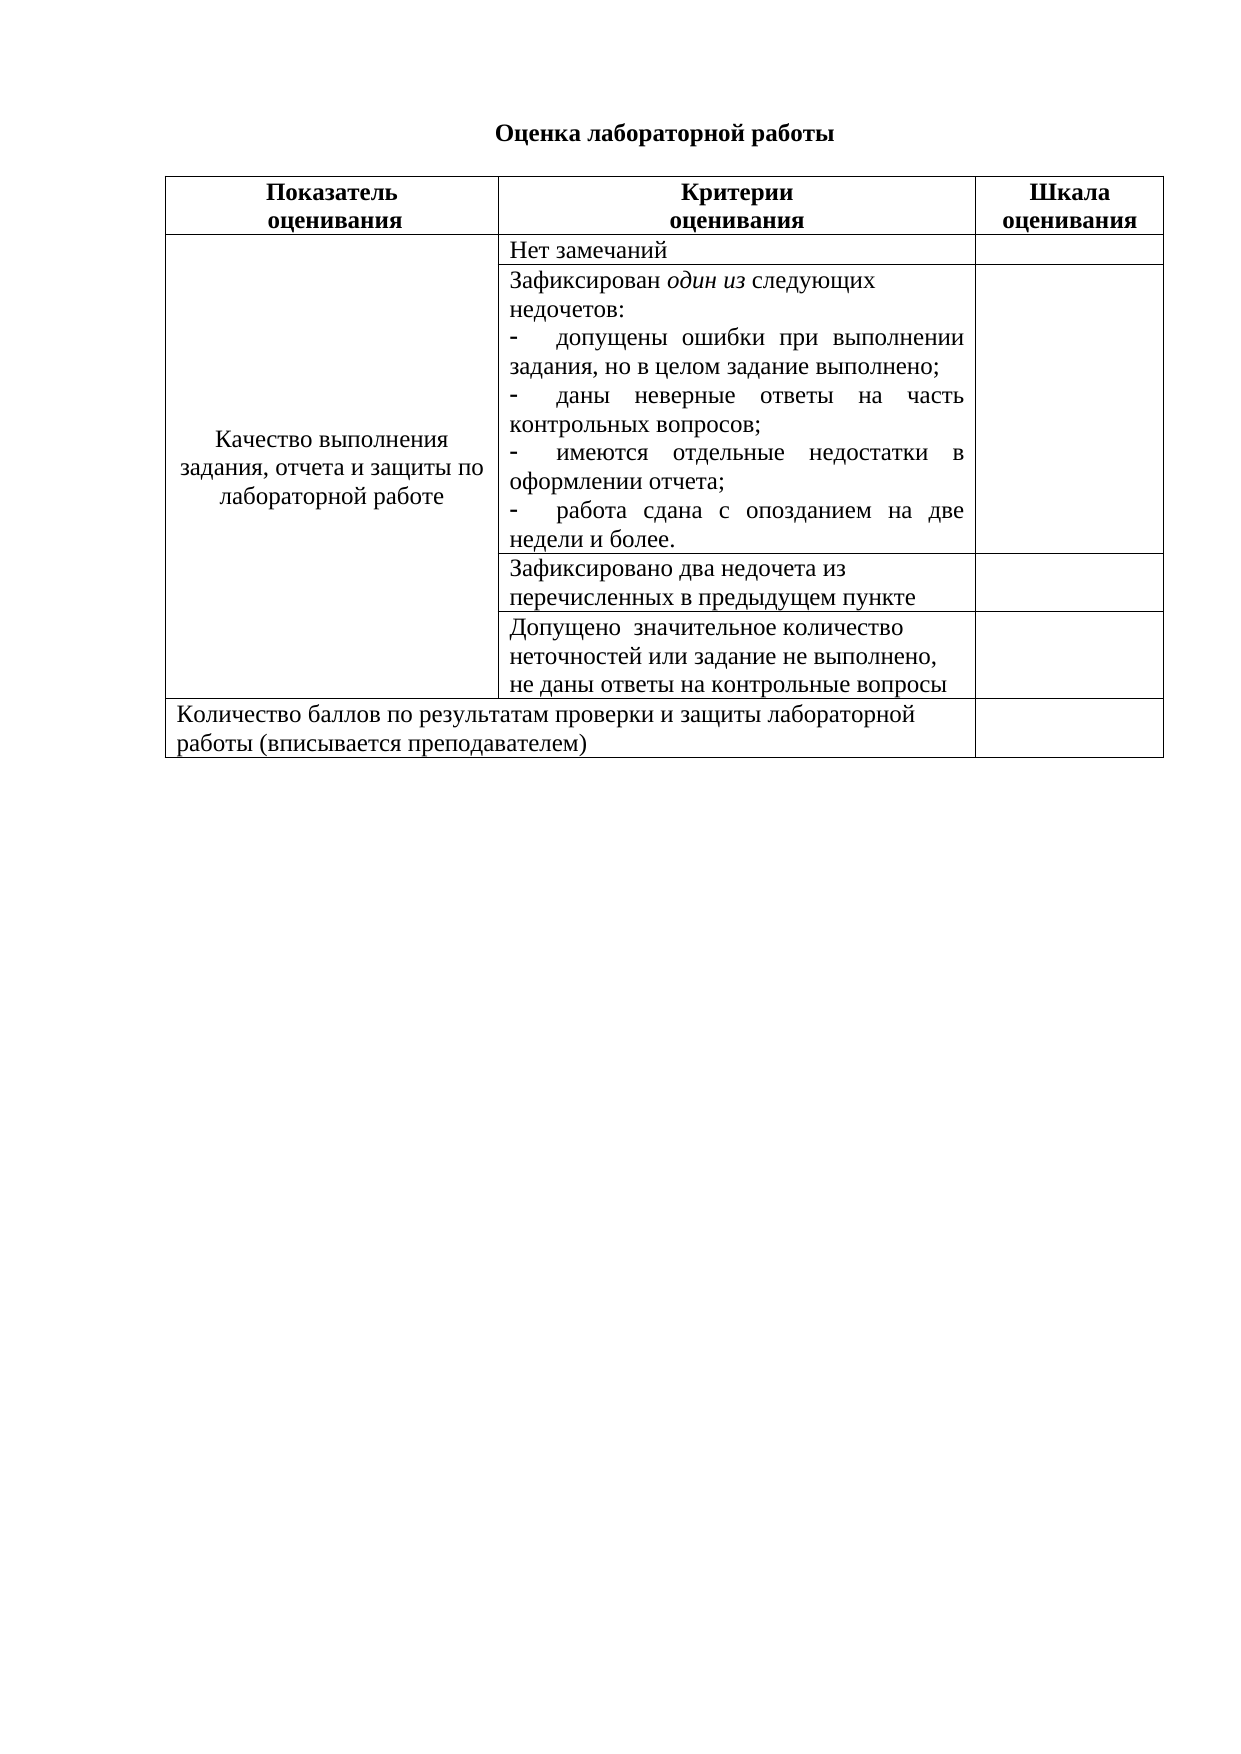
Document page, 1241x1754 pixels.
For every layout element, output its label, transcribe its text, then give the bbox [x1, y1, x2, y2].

table_cell [976, 612, 1163, 698]
table_cell [976, 235, 1163, 264]
table_cell Нет замечаний [499, 235, 975, 264]
table_header Шкала оценивания [976, 177, 1163, 234]
text Оценка лабораторной работы [177, 118, 1152, 147]
table_cell [976, 699, 1163, 757]
table_cell Зафиксирован один из следующих недочетов: допущены ошибки при выполнении задания, но в целом задание выполнено; даны неверные ответы на часть контрольных вопросов; имеются отдельные недостатки в оформлении отчета; работа сдана с опозданием на две недели и более. [499, 265, 975, 552]
table_header Критерии оценивания [499, 177, 975, 234]
table_cell [976, 554, 1163, 611]
table_header Показатель оценивания [166, 177, 498, 234]
table_cell Допущено значительное количество неточностей или задание не выполнено, не даны ответы на контрольные вопросы [499, 612, 975, 698]
table_cell Количество баллов по результатам проверки и защиты лабораторной работы (вписывается преподавателем) [166, 699, 975, 757]
table_cell Качество выполнения задания, отчета и защиты по лабораторной работе [166, 235, 498, 698]
table_cell [976, 265, 1163, 552]
table_cell Зафиксировано два недочета из перечисленных в предыдущем пункте [499, 554, 975, 611]
